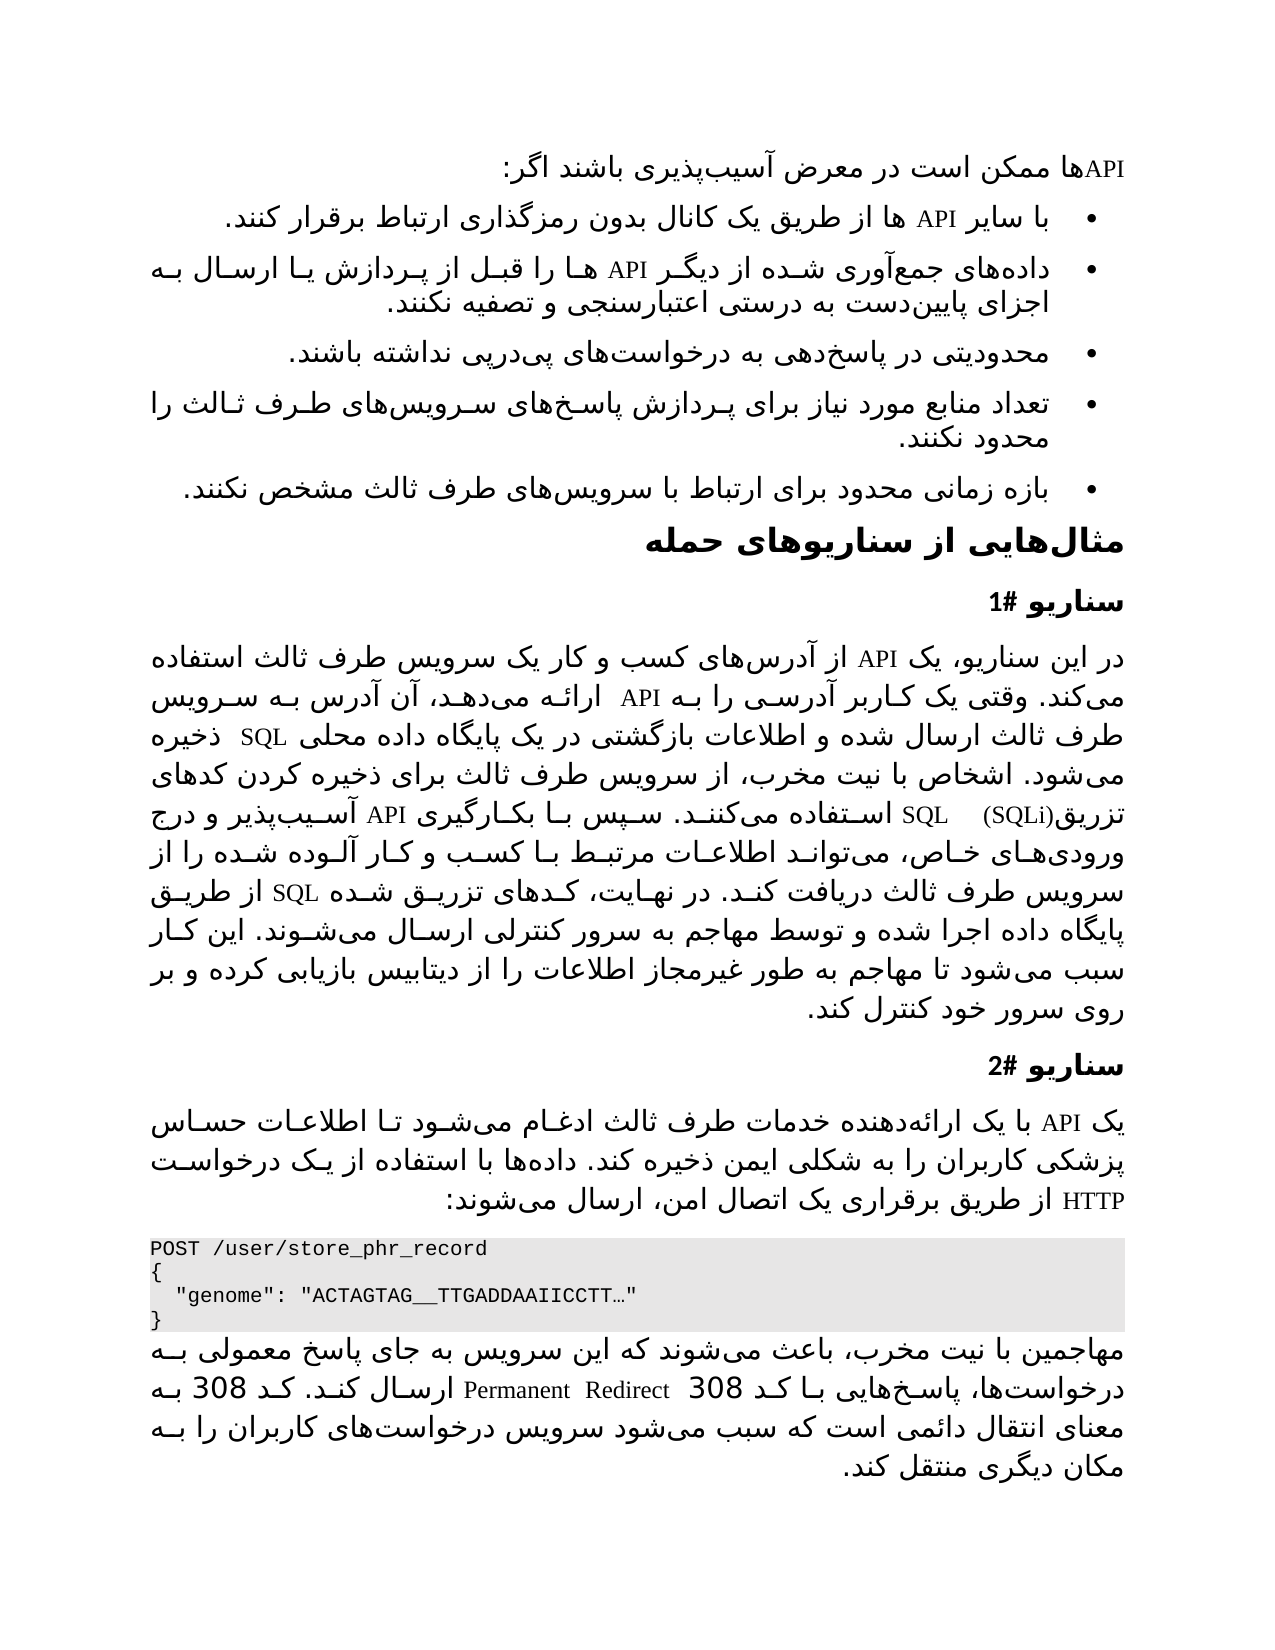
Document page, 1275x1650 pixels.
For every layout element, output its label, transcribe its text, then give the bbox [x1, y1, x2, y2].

text سناریو #2 [150, 1047, 1125, 1082]
list داده‌های جمع‌آوری شده از دیگر API ها را قبل از پردازش یا ارسال به اجزای پایین‌دست به درستی اعتبارسنجی و تصفیه نکنند. [150, 251, 1087, 319]
text مهاجمین با نیت مخرب، باعث می‌شوند که این سرویس به جای پاسخ معمولی به درخواست‌ها، پاسخ‌هایی با کد 308 Permanent Redirect ارسال کند. کد 308 به معنای انتقال دائمی است که سبب می‌شود سرویس درخواست‌های کاربران را به مکان دیگری منتقل کند. [150, 1332, 1125, 1483]
text API‌ها ممکن است در معرض آسیب‌پذیری باشند اگر: [150, 150, 1125, 184]
text { [150, 1262, 1125, 1285]
text یک API با یک ارائه‌دهنده خدمات طرف ثالث ادغام می‌شود تا اطلاعات حساس پزشکی کاربران را به شکلی ایمن ذخیره کند. داده‌ها با استفاده از یک درخواست HTTP از طریق برقراری یک اتصال امن، ارسال می‌شوند: [150, 1104, 1125, 1216]
text POST /user/store_phr_record [150, 1238, 1125, 1262]
list بازه زمانی محدود برای ارتباط با سرویس‌های طرف ثالث مشخص نکنند. [150, 471, 1087, 505]
text در این سناریو، یک API از آدرس‌های کسب و کار یک سرویس طرف ثالث استفاده می‌کند. وقتی یک کاربر آدرسی را به API ارائه می‌دهد، آن آدرس به سرویس طرف ثالث ارسال شده و اطلاعات بازگشتی در یک پایگاه داده محلی SQL ذخیره می‌شود. اشخاص با نیت مخرب، از سرویس طرف ثالث برای ذخیره کردن کدهای تزریقSQL (SQLi) استفاده می‌کنند. سپس با بکارگیری API آسیب‌پذیر و درج ورودی‌های خاص، می‌تواند اطلاعات مرتبط با کسب و کار آلوده شده را از سرویس طرف ثالث دریافت کند. در نهایت، کدهای تزریق شده SQL از طریق پایگاه داده اجرا شده و توسط مهاجم به سرور کنترلی ارسال می‌شوند. این کار سبب می‌شود تا مهاجم به طور غیرمجاز اطلاعات را از دیتابیس بازیابی کرده و بر روی سرور خود کنترل کند. [150, 641, 1125, 1025]
text سناریو #1 [150, 583, 1125, 618]
list تعداد منابع مورد نیاز برای پردازش پاسخ‌های سرویس‌های طرف ثالث را محدود نکنند. [150, 386, 1087, 454]
list محدودیتی در پاسخ‌دهی به درخواست‌های پی‌در‌پی نداشته باشند. [150, 336, 1087, 370]
text } [150, 1309, 1125, 1332]
text "genome": "ACTAGTAG__TTGADDAAIICCTT…" [150, 1285, 1125, 1309]
text مثال‌‌هایی از سناریوهای حمله [150, 522, 1125, 561]
list با سایر API ها از طریق یک کانال بدون رمزگذاری ارتباط برقرار کنند. [150, 201, 1087, 234]
